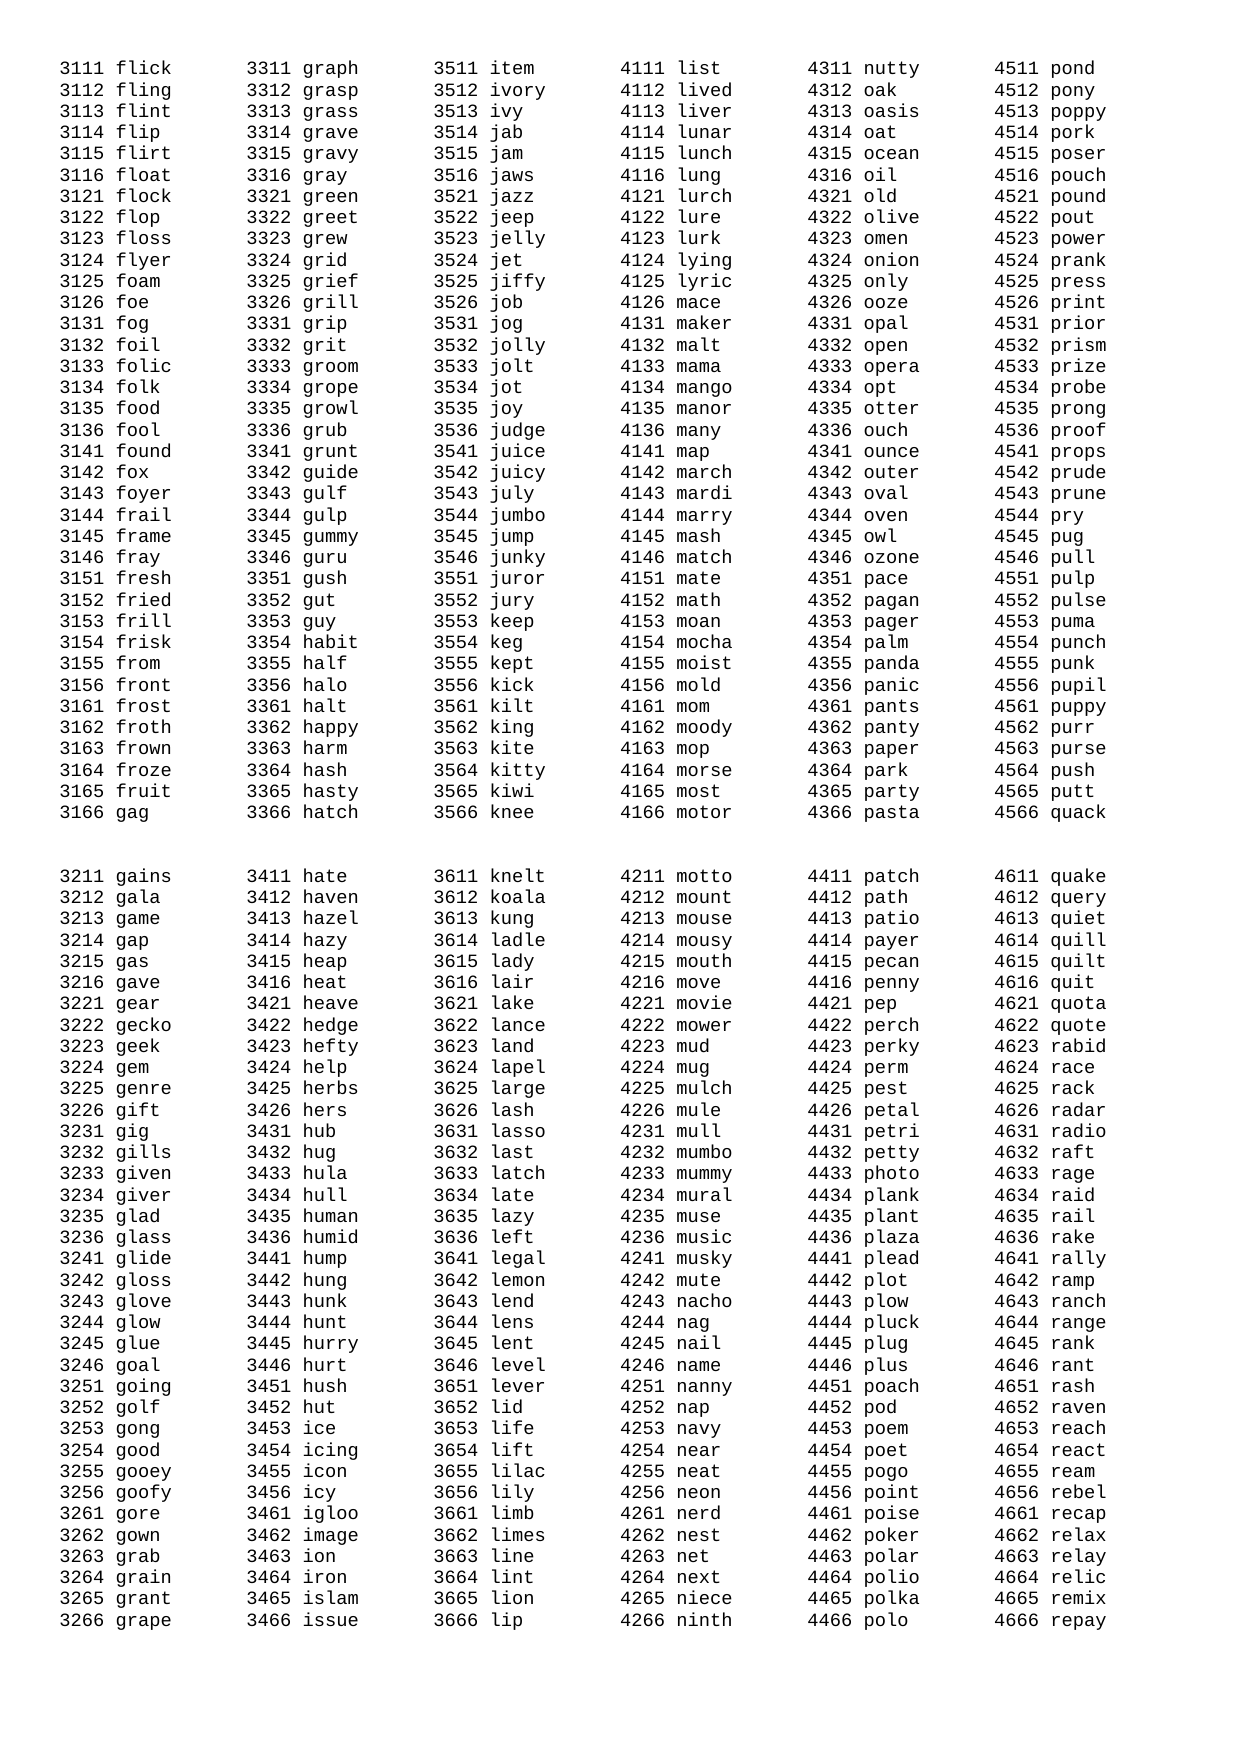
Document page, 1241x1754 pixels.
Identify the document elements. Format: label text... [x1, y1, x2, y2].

text 3146 fray [59, 548, 246, 569]
text 3154 frisk [59, 633, 246, 654]
text 3262 gown [59, 1525, 246, 1547]
text 3136 fool [59, 420, 246, 442]
text 4425 pest [807, 1079, 994, 1100]
text 3125 foam [59, 272, 246, 293]
text 3631 lasso [433, 1122, 620, 1143]
text 3411 hate [246, 867, 433, 888]
text 4153 moan [620, 612, 807, 633]
text 3543 july [433, 484, 620, 505]
text 4225 mulch [620, 1079, 807, 1100]
text 3626 lash [433, 1100, 620, 1122]
text 4161 mom [620, 697, 807, 718]
text 3354 habit [246, 633, 433, 654]
text 3122 flop [59, 208, 246, 229]
text 3544 jumbo [433, 505, 620, 527]
text 3362 happy [246, 718, 433, 739]
text 4113 liver [620, 102, 807, 123]
text 3222 gecko [59, 1015, 246, 1037]
text 3635 lazy [433, 1207, 620, 1228]
text 3364 hash [246, 760, 433, 782]
text 3255 gooey [59, 1462, 246, 1483]
text 3644 lens [433, 1313, 620, 1334]
text 4221 movie [620, 994, 807, 1015]
text 4434 plank [807, 1185, 994, 1207]
text 3564 kitty [433, 760, 620, 782]
text 3462 image [246, 1525, 433, 1547]
text 3554 keg [433, 633, 620, 654]
text 4654 react [994, 1440, 1181, 1462]
text 4335 otter [807, 399, 994, 420]
text 3641 legal [433, 1249, 620, 1270]
text 4132 malt [620, 335, 807, 357]
text 3655 lilac [433, 1462, 620, 1483]
text 4621 quota [994, 994, 1181, 1015]
text 4465 polka [807, 1589, 994, 1610]
text 3142 fox [59, 463, 246, 484]
text 4111 list [620, 59, 807, 80]
text 4361 pants [807, 697, 994, 718]
text 4545 pug [994, 527, 1181, 548]
text 3126 foe [59, 293, 246, 314]
text 3365 hasty [246, 782, 433, 803]
text 3313 grass [246, 102, 433, 123]
text 4555 punk [994, 654, 1181, 675]
text 4224 mug [620, 1058, 807, 1079]
text 3366 hatch [246, 803, 433, 824]
text 4423 perky [807, 1037, 994, 1058]
text 4213 mouse [620, 909, 807, 930]
text 3216 gave [59, 973, 246, 994]
text 4356 panic [807, 675, 994, 697]
text 4142 march [620, 463, 807, 484]
text 4336 ouch [807, 420, 994, 442]
text 4154 mocha [620, 633, 807, 654]
text 4316 oil [807, 165, 994, 187]
text 4261 nerd [620, 1504, 807, 1525]
text 4554 punch [994, 633, 1181, 654]
text 3123 floss [59, 229, 246, 250]
text 3243 glove [59, 1292, 246, 1313]
text 4531 prior [994, 314, 1181, 335]
text 4232 mumbo [620, 1143, 807, 1164]
text 3524 jet [433, 250, 620, 272]
text 3465 islam [246, 1589, 433, 1610]
text 3234 giver [59, 1185, 246, 1207]
text 3231 gig [59, 1122, 246, 1143]
text 3523 jelly [433, 229, 620, 250]
text 4462 poker [807, 1525, 994, 1547]
text 3531 jog [433, 314, 620, 335]
text 4535 prong [994, 399, 1181, 420]
text 3356 halo [246, 675, 433, 697]
text 4566 quack [994, 803, 1181, 824]
text 3252 golf [59, 1398, 246, 1419]
text 4513 poppy [994, 102, 1181, 123]
text 4351 pace [807, 569, 994, 590]
text 4624 race [994, 1058, 1181, 1079]
text 4112 lived [620, 80, 807, 102]
text 4135 manor [620, 399, 807, 420]
text 4521 pound [994, 187, 1181, 208]
text 4115 lunch [620, 144, 807, 165]
text 4441 plead [807, 1249, 994, 1270]
text 4634 raid [994, 1185, 1181, 1207]
text 3263 grab [59, 1547, 246, 1568]
text 3545 jump [433, 527, 620, 548]
text 4632 raft [994, 1143, 1181, 1164]
text 3642 lemon [433, 1270, 620, 1292]
text 4443 plow [807, 1292, 994, 1313]
text 3633 latch [433, 1164, 620, 1185]
text 3525 jiffy [433, 272, 620, 293]
text 4366 pasta [807, 803, 994, 824]
text 3165 fruit [59, 782, 246, 803]
text 4412 path [807, 888, 994, 909]
text 3651 lever [433, 1377, 620, 1398]
text 4561 puppy [994, 697, 1181, 718]
text 4123 lurk [620, 229, 807, 250]
text 4216 move [620, 973, 807, 994]
text 3455 icon [246, 1462, 433, 1483]
text 3443 hunk [246, 1292, 433, 1313]
text 3343 gulf [246, 484, 433, 505]
text 3432 hug [246, 1143, 433, 1164]
text 3652 lid [433, 1398, 620, 1419]
text 4151 mate [620, 569, 807, 590]
text 3456 icy [246, 1483, 433, 1504]
text 3311 graph [246, 59, 433, 80]
text 4345 owl [807, 527, 994, 548]
text 3144 frail [59, 505, 246, 527]
text 4614 quill [994, 930, 1181, 952]
text 3245 glue [59, 1334, 246, 1355]
text 3546 junky [433, 548, 620, 569]
text 3135 food [59, 399, 246, 420]
text 3346 guru [246, 548, 433, 569]
text 3445 hurry [246, 1334, 433, 1355]
text 4415 pecan [807, 952, 994, 973]
text 4231 mull [620, 1122, 807, 1143]
text 3533 jolt [433, 357, 620, 378]
text 4326 ooze [807, 293, 994, 314]
text 4125 lyric [620, 272, 807, 293]
text 3164 froze [59, 760, 246, 782]
text 3636 left [433, 1228, 620, 1249]
text 4342 outer [807, 463, 994, 484]
text 3223 geek [59, 1037, 246, 1058]
text 4422 perch [807, 1015, 994, 1037]
text 3323 grew [246, 229, 433, 250]
text 3341 grunt [246, 442, 433, 463]
text 3221 gear [59, 994, 246, 1015]
text 4463 polar [807, 1547, 994, 1568]
text 3612 koala [433, 888, 620, 909]
text 4612 query [994, 888, 1181, 909]
text 3444 hunt [246, 1313, 433, 1334]
text 4615 quilt [994, 952, 1181, 973]
text 4646 rant [994, 1355, 1181, 1377]
text 3266 grape [59, 1610, 246, 1632]
text 3121 flock [59, 187, 246, 208]
text 4122 lure [620, 208, 807, 229]
text 4445 plug [807, 1334, 994, 1355]
text 4663 relay [994, 1547, 1181, 1568]
text 4653 reach [994, 1419, 1181, 1440]
text 4613 quiet [994, 909, 1181, 930]
text 3351 gush [246, 569, 433, 590]
text 4625 rack [994, 1079, 1181, 1100]
text 4254 near [620, 1440, 807, 1462]
text 4464 polio [807, 1568, 994, 1589]
text 3332 grit [246, 335, 433, 357]
text 4251 nanny [620, 1377, 807, 1398]
text 4551 pulp [994, 569, 1181, 590]
text 4143 mardi [620, 484, 807, 505]
text 4234 mural [620, 1185, 807, 1207]
text 4354 palm [807, 633, 994, 654]
text 3611 knelt [433, 867, 620, 888]
text 4411 patch [807, 867, 994, 888]
text 3664 lint [433, 1568, 620, 1589]
text 3143 foyer [59, 484, 246, 505]
text 3111 flick [59, 59, 246, 80]
text 3242 gloss [59, 1270, 246, 1292]
text 3621 lake [433, 994, 620, 1015]
text 3211 gains [59, 867, 246, 888]
text 4556 pupil [994, 675, 1181, 697]
text 4211 motto [620, 867, 807, 888]
text 3335 growl [246, 399, 433, 420]
text 3145 frame [59, 527, 246, 548]
text 4416 penny [807, 973, 994, 994]
text 3151 fresh [59, 569, 246, 590]
text 3412 haven [246, 888, 433, 909]
text 3225 genre [59, 1079, 246, 1100]
text 3551 juror [433, 569, 620, 590]
text 3624 lapel [433, 1058, 620, 1079]
text 4312 oak [807, 80, 994, 102]
text 4212 mount [620, 888, 807, 909]
text 4131 maker [620, 314, 807, 335]
text 4134 mango [620, 378, 807, 399]
text 4516 pouch [994, 165, 1181, 187]
text 3326 grill [246, 293, 433, 314]
text 4664 relic [994, 1568, 1181, 1589]
text 3566 knee [433, 803, 620, 824]
text 3435 human [246, 1207, 433, 1228]
text 4611 quake [994, 867, 1181, 888]
text 4413 patio [807, 909, 994, 930]
text 4363 paper [807, 739, 994, 760]
text 4222 mower [620, 1015, 807, 1037]
text 3415 heap [246, 952, 433, 973]
text 3515 jam [433, 144, 620, 165]
text 3426 hers [246, 1100, 433, 1122]
text 4145 mash [620, 527, 807, 548]
text 4635 rail [994, 1207, 1181, 1228]
text 3562 king [433, 718, 620, 739]
text 4321 old [807, 187, 994, 208]
text 4323 omen [807, 229, 994, 250]
text 4144 marry [620, 505, 807, 527]
text 3553 keep [433, 612, 620, 633]
text 4432 petty [807, 1143, 994, 1164]
text 4435 plant [807, 1207, 994, 1228]
text 4534 probe [994, 378, 1181, 399]
text 3653 life [433, 1419, 620, 1440]
text 4424 perm [807, 1058, 994, 1079]
text 3124 flyer [59, 250, 246, 272]
text 4665 remix [994, 1589, 1181, 1610]
text 4522 pout [994, 208, 1181, 229]
text 4243 nacho [620, 1292, 807, 1313]
text 3224 gem [59, 1058, 246, 1079]
text 4626 radar [994, 1100, 1181, 1122]
text 3535 joy [433, 399, 620, 420]
text 4236 music [620, 1228, 807, 1249]
text 4332 open [807, 335, 994, 357]
text 3421 heave [246, 994, 433, 1015]
text 3166 gag [59, 803, 246, 824]
text 4651 rash [994, 1377, 1181, 1398]
text 3333 groom [246, 357, 433, 378]
text 4642 ramp [994, 1270, 1181, 1292]
text 3436 humid [246, 1228, 433, 1249]
text 3235 glad [59, 1207, 246, 1228]
text 3344 gulp [246, 505, 433, 527]
text 3615 lady [433, 952, 620, 973]
text 4453 poem [807, 1419, 994, 1440]
text 4313 oasis [807, 102, 994, 123]
text 3363 harm [246, 739, 433, 760]
text 4126 mace [620, 293, 807, 314]
text 3663 line [433, 1547, 620, 1568]
text 4644 range [994, 1313, 1181, 1334]
text 4164 morse [620, 760, 807, 782]
text 4541 props [994, 442, 1181, 463]
text 4526 print [994, 293, 1181, 314]
text 4116 lung [620, 165, 807, 187]
text 4252 nap [620, 1398, 807, 1419]
text 3233 given [59, 1164, 246, 1185]
text 3314 grave [246, 123, 433, 144]
text 4141 map [620, 442, 807, 463]
text 3321 green [246, 187, 433, 208]
text 4514 pork [994, 123, 1181, 144]
text 3153 frill [59, 612, 246, 633]
text 3424 help [246, 1058, 433, 1079]
text 4661 recap [994, 1504, 1181, 1525]
text 4256 neon [620, 1483, 807, 1504]
text 4622 quote [994, 1015, 1181, 1037]
text 4362 panty [807, 718, 994, 739]
text 3555 kept [433, 654, 620, 675]
text 3112 fling [59, 80, 246, 102]
text 3325 grief [246, 272, 433, 293]
text 3312 grasp [246, 80, 433, 102]
text 3161 frost [59, 697, 246, 718]
text 3425 herbs [246, 1079, 433, 1100]
text 3613 kung [433, 909, 620, 930]
text 4355 panda [807, 654, 994, 675]
text 3434 hull [246, 1185, 433, 1207]
text 3623 land [433, 1037, 620, 1058]
text 3446 hurt [246, 1355, 433, 1377]
text 4215 mouth [620, 952, 807, 973]
text 4523 power [994, 229, 1181, 250]
text 4133 mama [620, 357, 807, 378]
text 4655 ream [994, 1462, 1181, 1483]
text 4666 repay [994, 1610, 1181, 1632]
text 3131 fog [59, 314, 246, 335]
text 3133 folic [59, 357, 246, 378]
text 3324 grid [246, 250, 433, 272]
text 3156 front [59, 675, 246, 697]
text 4455 pogo [807, 1462, 994, 1483]
text 4334 opt [807, 378, 994, 399]
text 4223 mud [620, 1037, 807, 1058]
text 4315 ocean [807, 144, 994, 165]
text 4245 nail [620, 1334, 807, 1355]
text 3361 halt [246, 697, 433, 718]
text 4324 onion [807, 250, 994, 272]
text 3511 item [433, 59, 620, 80]
text 3134 folk [59, 378, 246, 399]
text 3213 game [59, 909, 246, 930]
text 4152 math [620, 590, 807, 612]
text 3522 jeep [433, 208, 620, 229]
text 4322 olive [807, 208, 994, 229]
text 4146 match [620, 548, 807, 569]
text 3464 iron [246, 1568, 433, 1589]
text 3355 half [246, 654, 433, 675]
text 4264 next [620, 1568, 807, 1589]
text 3232 gills [59, 1143, 246, 1164]
text 4233 mummy [620, 1164, 807, 1185]
text 3113 flint [59, 102, 246, 123]
text 3513 ivy [433, 102, 620, 123]
text 4512 pony [994, 80, 1181, 102]
text 4414 payer [807, 930, 994, 952]
text 4565 putt [994, 782, 1181, 803]
text 3514 jab [433, 123, 620, 144]
text 4325 only [807, 272, 994, 293]
text 3433 hula [246, 1164, 433, 1185]
text 3116 float [59, 165, 246, 187]
text 3534 jot [433, 378, 620, 399]
text 4515 poser [994, 144, 1181, 165]
text 3561 kilt [433, 697, 620, 718]
text 4553 puma [994, 612, 1181, 633]
text 3632 last [433, 1143, 620, 1164]
text 4242 mute [620, 1270, 807, 1292]
text 4533 prize [994, 357, 1181, 378]
text 3625 large [433, 1079, 620, 1100]
text 3141 found [59, 442, 246, 463]
text 4436 plaza [807, 1228, 994, 1249]
text 4444 pluck [807, 1313, 994, 1334]
text 3616 lair [433, 973, 620, 994]
text 3516 jaws [433, 165, 620, 187]
text 3466 issue [246, 1610, 433, 1632]
text 3563 kite [433, 739, 620, 760]
text 4246 name [620, 1355, 807, 1377]
text 3656 lily [433, 1483, 620, 1504]
text 3334 grope [246, 378, 433, 399]
text 3214 gap [59, 930, 246, 952]
text 4633 rage [994, 1164, 1181, 1185]
text 3241 glide [59, 1249, 246, 1270]
text 4433 photo [807, 1164, 994, 1185]
text 4442 plot [807, 1270, 994, 1292]
text 3541 juice [433, 442, 620, 463]
text 4431 petri [807, 1122, 994, 1143]
text 4564 push [994, 760, 1181, 782]
text 3423 hefty [246, 1037, 433, 1058]
text 4461 poise [807, 1504, 994, 1525]
text 3226 gift [59, 1100, 246, 1122]
text 4156 mold [620, 675, 807, 697]
text 3236 glass [59, 1228, 246, 1249]
text 4365 party [807, 782, 994, 803]
text 3345 gummy [246, 527, 433, 548]
text 4263 net [620, 1547, 807, 1568]
text 3662 limes [433, 1525, 620, 1547]
text 3452 hut [246, 1398, 433, 1419]
text 4235 muse [620, 1207, 807, 1228]
text 4643 ranch [994, 1292, 1181, 1313]
text 3115 flirt [59, 144, 246, 165]
text 4451 poach [807, 1377, 994, 1398]
text 4532 prism [994, 335, 1181, 357]
text 4162 moody [620, 718, 807, 739]
text 4155 moist [620, 654, 807, 675]
text 3253 gong [59, 1419, 246, 1440]
text 4636 rake [994, 1228, 1181, 1249]
text 3542 juicy [433, 463, 620, 484]
text 4241 musky [620, 1249, 807, 1270]
text 3416 heat [246, 973, 433, 994]
text 3622 lance [433, 1015, 620, 1037]
text 4623 rabid [994, 1037, 1181, 1058]
text 4662 relax [994, 1525, 1181, 1547]
text 4456 point [807, 1483, 994, 1504]
text 3565 kiwi [433, 782, 620, 803]
text 4536 proof [994, 420, 1181, 442]
text 4466 polo [807, 1610, 994, 1632]
text 4265 niece [620, 1589, 807, 1610]
text 4121 lurch [620, 187, 807, 208]
text 3521 jazz [433, 187, 620, 208]
text 3643 lend [433, 1292, 620, 1313]
text 3331 grip [246, 314, 433, 335]
text 4114 lunar [620, 123, 807, 144]
text 4226 mule [620, 1100, 807, 1122]
text 4344 oven [807, 505, 994, 527]
text 4544 pry [994, 505, 1181, 527]
text 4214 mousy [620, 930, 807, 952]
text 4346 ozone [807, 548, 994, 569]
text 3422 hedge [246, 1015, 433, 1037]
text 3132 foil [59, 335, 246, 357]
text 4262 nest [620, 1525, 807, 1547]
text 3414 hazy [246, 930, 433, 952]
text 3532 jolly [433, 335, 620, 357]
text 4352 pagan [807, 590, 994, 612]
text 4546 pull [994, 548, 1181, 569]
text 3454 icing [246, 1440, 433, 1462]
text 3453 ice [246, 1419, 433, 1440]
text 4552 pulse [994, 590, 1181, 612]
text 4314 oat [807, 123, 994, 144]
text 4331 opal [807, 314, 994, 335]
text 3251 going [59, 1377, 246, 1398]
text 4364 park [807, 760, 994, 782]
text 3265 grant [59, 1589, 246, 1610]
text 4524 prank [994, 250, 1181, 272]
text 3536 judge [433, 420, 620, 442]
text 3254 good [59, 1440, 246, 1462]
text 3352 gut [246, 590, 433, 612]
text 4563 purse [994, 739, 1181, 760]
text 3645 lent [433, 1334, 620, 1355]
text 4631 radio [994, 1122, 1181, 1143]
text 3315 gravy [246, 144, 433, 165]
text 4253 navy [620, 1419, 807, 1440]
text 4266 ninth [620, 1610, 807, 1632]
text 3451 hush [246, 1377, 433, 1398]
text 4454 poet [807, 1440, 994, 1462]
text 3646 level [433, 1355, 620, 1377]
text 4333 opera [807, 357, 994, 378]
text 3264 grain [59, 1568, 246, 1589]
text 4311 nutty [807, 59, 994, 80]
text 3322 greet [246, 208, 433, 229]
text 3353 guy [246, 612, 433, 633]
text 3441 hump [246, 1249, 433, 1270]
text 3215 gas [59, 952, 246, 973]
text 3163 frown [59, 739, 246, 760]
text 3665 lion [433, 1589, 620, 1610]
text 4543 prune [994, 484, 1181, 505]
text 3316 gray [246, 165, 433, 187]
text 3212 gala [59, 888, 246, 909]
text 4511 pond [994, 59, 1181, 80]
text 4641 rally [994, 1249, 1181, 1270]
text 3614 ladle [433, 930, 620, 952]
text 4163 mop [620, 739, 807, 760]
text 3526 job [433, 293, 620, 314]
text 4353 pager [807, 612, 994, 633]
text 3256 goofy [59, 1483, 246, 1504]
text 3431 hub [246, 1122, 433, 1143]
text 4542 prude [994, 463, 1181, 484]
text 3654 lift [433, 1440, 620, 1462]
text 3512 ivory [433, 80, 620, 102]
text 4426 petal [807, 1100, 994, 1122]
text 3342 guide [246, 463, 433, 484]
text 3666 lip [433, 1610, 620, 1632]
text 4616 quit [994, 973, 1181, 994]
text 4446 plus [807, 1355, 994, 1377]
text 3463 ion [246, 1547, 433, 1568]
text 3413 hazel [246, 909, 433, 930]
text 4525 press [994, 272, 1181, 293]
text 3556 kick [433, 675, 620, 697]
text 3552 jury [433, 590, 620, 612]
text 4656 rebel [994, 1483, 1181, 1504]
text 3244 glow [59, 1313, 246, 1334]
text 3661 limb [433, 1504, 620, 1525]
text 3336 grub [246, 420, 433, 442]
text 4124 lying [620, 250, 807, 272]
text 4166 motor [620, 803, 807, 824]
text 4343 oval [807, 484, 994, 505]
text 3162 froth [59, 718, 246, 739]
text 3261 gore [59, 1504, 246, 1525]
text 4452 pod [807, 1398, 994, 1419]
text 4652 raven [994, 1398, 1181, 1419]
text 4255 neat [620, 1462, 807, 1483]
text 3246 goal [59, 1355, 246, 1377]
text 4645 rank [994, 1334, 1181, 1355]
text 3155 from [59, 654, 246, 675]
text 4562 purr [994, 718, 1181, 739]
text 3442 hung [246, 1270, 433, 1292]
text 4165 most [620, 782, 807, 803]
text 3152 fried [59, 590, 246, 612]
text 3114 flip [59, 123, 246, 144]
text 4341 ounce [807, 442, 994, 463]
text 4244 nag [620, 1313, 807, 1334]
text 3461 igloo [246, 1504, 433, 1525]
text 4136 many [620, 420, 807, 442]
text 3634 late [433, 1185, 620, 1207]
text 4421 pep [807, 994, 994, 1015]
